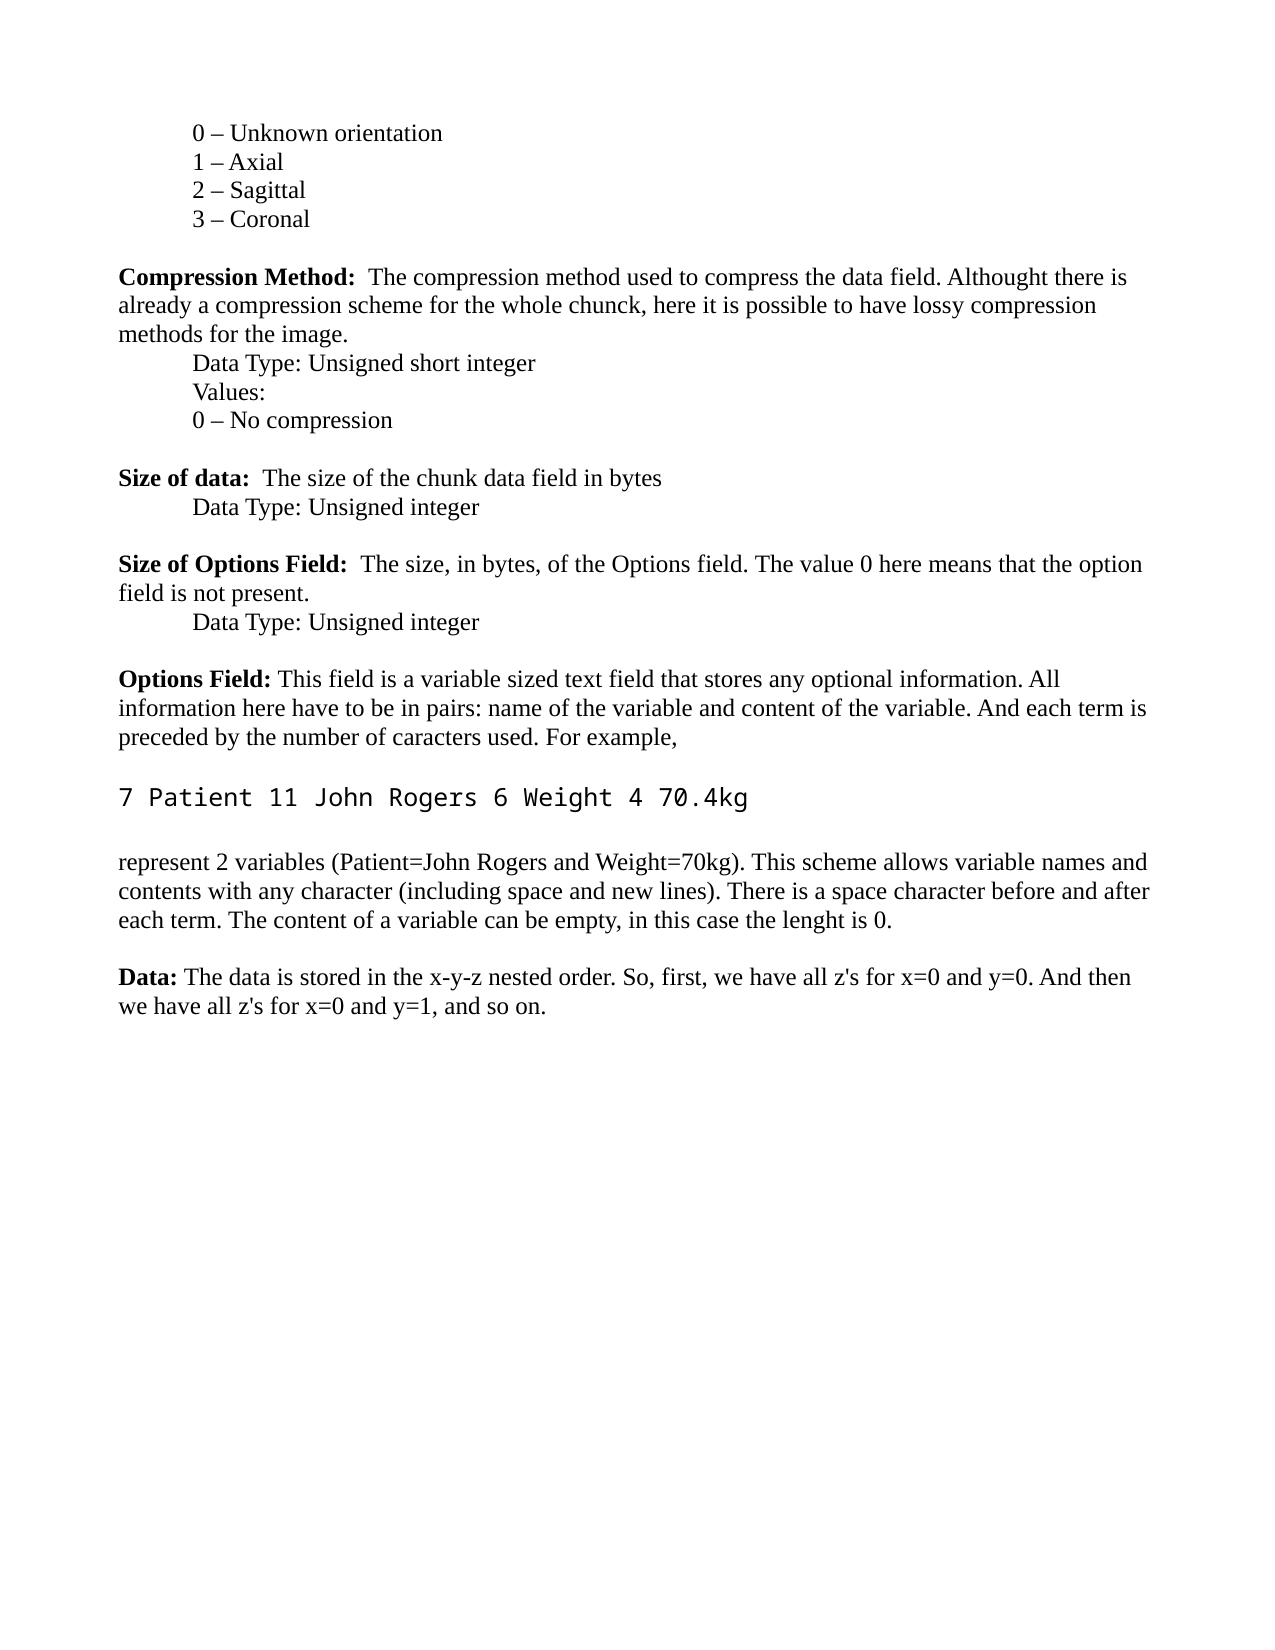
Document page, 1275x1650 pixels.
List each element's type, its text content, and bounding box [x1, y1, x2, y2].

text Data Type: Unsigned integer [118, 492, 1157, 521]
text Size of data: The size of the chunk data field in bytes [118, 463, 1157, 492]
text 7 Patient 11 John Rogers 6 Weight 4 70.4kg [118, 779, 1157, 813]
text 1 – Axial [118, 147, 1157, 176]
text 0 – Unknown orientation [118, 118, 1157, 147]
text 0 – No compression [118, 406, 1157, 434]
text Data Type: Unsigned integer [118, 607, 1157, 636]
text Size of Options Field: The size, in bytes, of the Options field. The value 0 here means that the option field is not present. [118, 549, 1157, 607]
text Data Type: Unsigned short integer [118, 348, 1157, 377]
text Data: The data is stored in the x-y-z nested order. So, first, we have all z's for x=0 and y=0. And then we have all z's for x=0 and y=1, and so on. [118, 962, 1157, 1020]
text Compression Method: The compression method used to compress the data field. Althought there is already a compression scheme for the whole chunck, here it is possible to have lossy compression methods for the image. [118, 262, 1157, 348]
text Values: [118, 377, 1157, 406]
text Options Field: This field is a variable sized text field that stores any optional information. All information here have to be in pairs: name of the variable and content of the variable. And each term is preceded by the number of caracters used. For example, [118, 664, 1157, 751]
text represent 2 variables (Patient=John Rogers and Weight=70kg). This scheme allows variable names and contents with any character (including space and new lines). There is a space character before and after each term. The content of a variable can be empty, in this case the lenght is 0. [118, 847, 1157, 934]
text 2 – Sagittal [118, 176, 1157, 204]
text 3 – Coronal [118, 204, 1157, 233]
